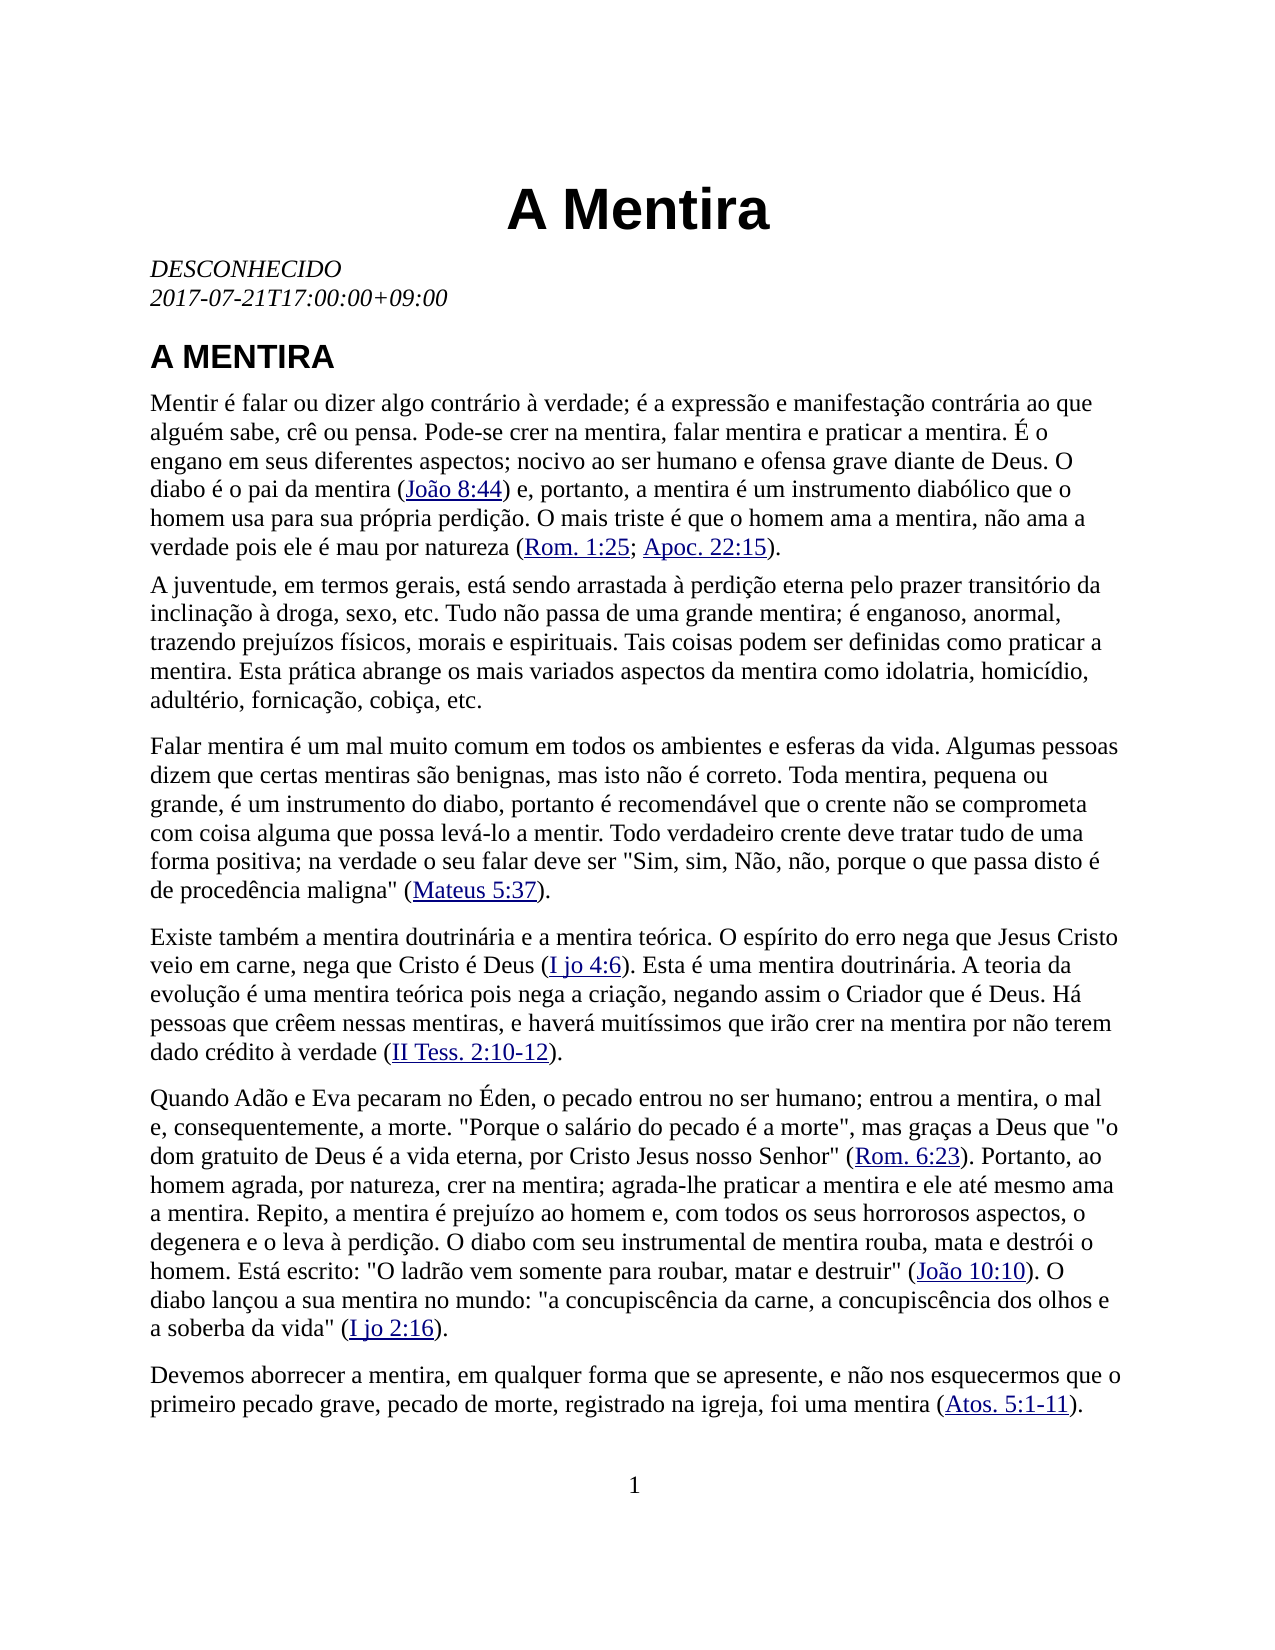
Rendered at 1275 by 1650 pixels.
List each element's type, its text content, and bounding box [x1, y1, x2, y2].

text Existe também a mentira doutrinária e a mentira teórica. O espírito do erro nega que Jesus Cristo veio em carne, nega que Cristo é Deus (I jo 4:6). Esta é uma mentira doutrinária. A teoria da evolução é uma mentira teórica pois nega a criação, negando assim o Criador que é Deus. Há pessoas que crêem nessas mentiras, e haverá muitíssimos que irão crer na mentira por não terem dado crédito à verdade (II Tess. 2:10-12). [150, 922, 1125, 1066]
text 2017-07-21T17:00:00+09:00 [150, 283, 1125, 312]
text A juventude, em termos gerais, está sendo arrastada à perdição eterna pelo prazer transitório da inclinação à droga, sexo, etc. Tudo não passa de uma grande mentira; é enganoso, anormal, trazendo prejuízos físicos, morais e espirituais. Tais coisas podem ser definidas como praticar a mentira. Esta prática abrange os mais variados aspectos da mentira como idolatria, homicídio, adultério, fornicação, cobiça, etc. [150, 570, 1125, 713]
text Mentir é falar ou dizer algo contrário à verdade; é a expressão e manifestação contrária ao que alguém sabe, crê ou pensa. Pode-se crer na mentira, falar mentira e praticar a mentira. É o engano em seus diferentes aspectos; nocivo ao ser humano e ofensa grave diante de Deus. O diabo é o pai da mentira (João 8:44) e, portanto, a mentira é um instrumento diabólico que o homem usa para sua própria perdição. O mais triste é que o homem ama a mentira, não ama a verdade pois ele é mau por natureza (Rom. 1:25; Apoc. 22:15). [150, 388, 1125, 561]
text Devemos aborrecer a mentira, em qualquer forma que se apresente, e não nos esquecermos que o primeiro pecado grave, pecado de morte, registrado na igreja, foi uma mentira (Atos. 5:1-11). [150, 1360, 1125, 1418]
text DESCONHECIDO [150, 254, 1125, 283]
text Falar mentira é um mal muito comum em todos os ambientes e esferas da vida. Algumas pessoas dizem que certas mentiras são benignas, mas isto não é correto. Toda mentira, pequena ou grande, é um instrumento do diabo, portanto é recomendável que o crente não se comprometa com coisa alguma que possa levá-lo a mentir. Todo verdadeiro crente deve tratar tudo de uma forma positiva; na verdade o seu falar deve ser "Sim, sim, Não, não, porque o que passa disto é de procedência maligna" (Mateus 5:37). [150, 731, 1125, 904]
title A Mentira [150, 175, 1125, 242]
text Quando Adão e Eva pecaram no Éden, o pecado entrou no ser humano; entrou a mentira, o mal e, consequentemente, a morte. "Porque o salário do pecado é a morte", mas graças a Deus que "o dom gratuito de Deus é a vida eterna, por Cristo Jesus nosso Senhor" (Rom. 6:23). Portanto, ao homem agrada, por natureza, crer na mentira; agrada-lhe praticar a mentira e ele até mesmo ama a mentira. Repito, a mentira é prejuízo ao homem e, com todos os seus horrorosos aspectos, o degenera e o leva à perdição. O diabo com seu instrumental de mentira rouba, mata e destrói o homem. Está escrito: "O ladrão vem somente para roubar, matar e destruir" (João 10:10). O diabo lançou a sua mentira no mundo: "a concupiscência da carne, a concupiscência dos olhos e a soberba da vida" (I jo 2:16). [150, 1083, 1125, 1342]
subtitle A MENTIRA [150, 337, 1125, 376]
